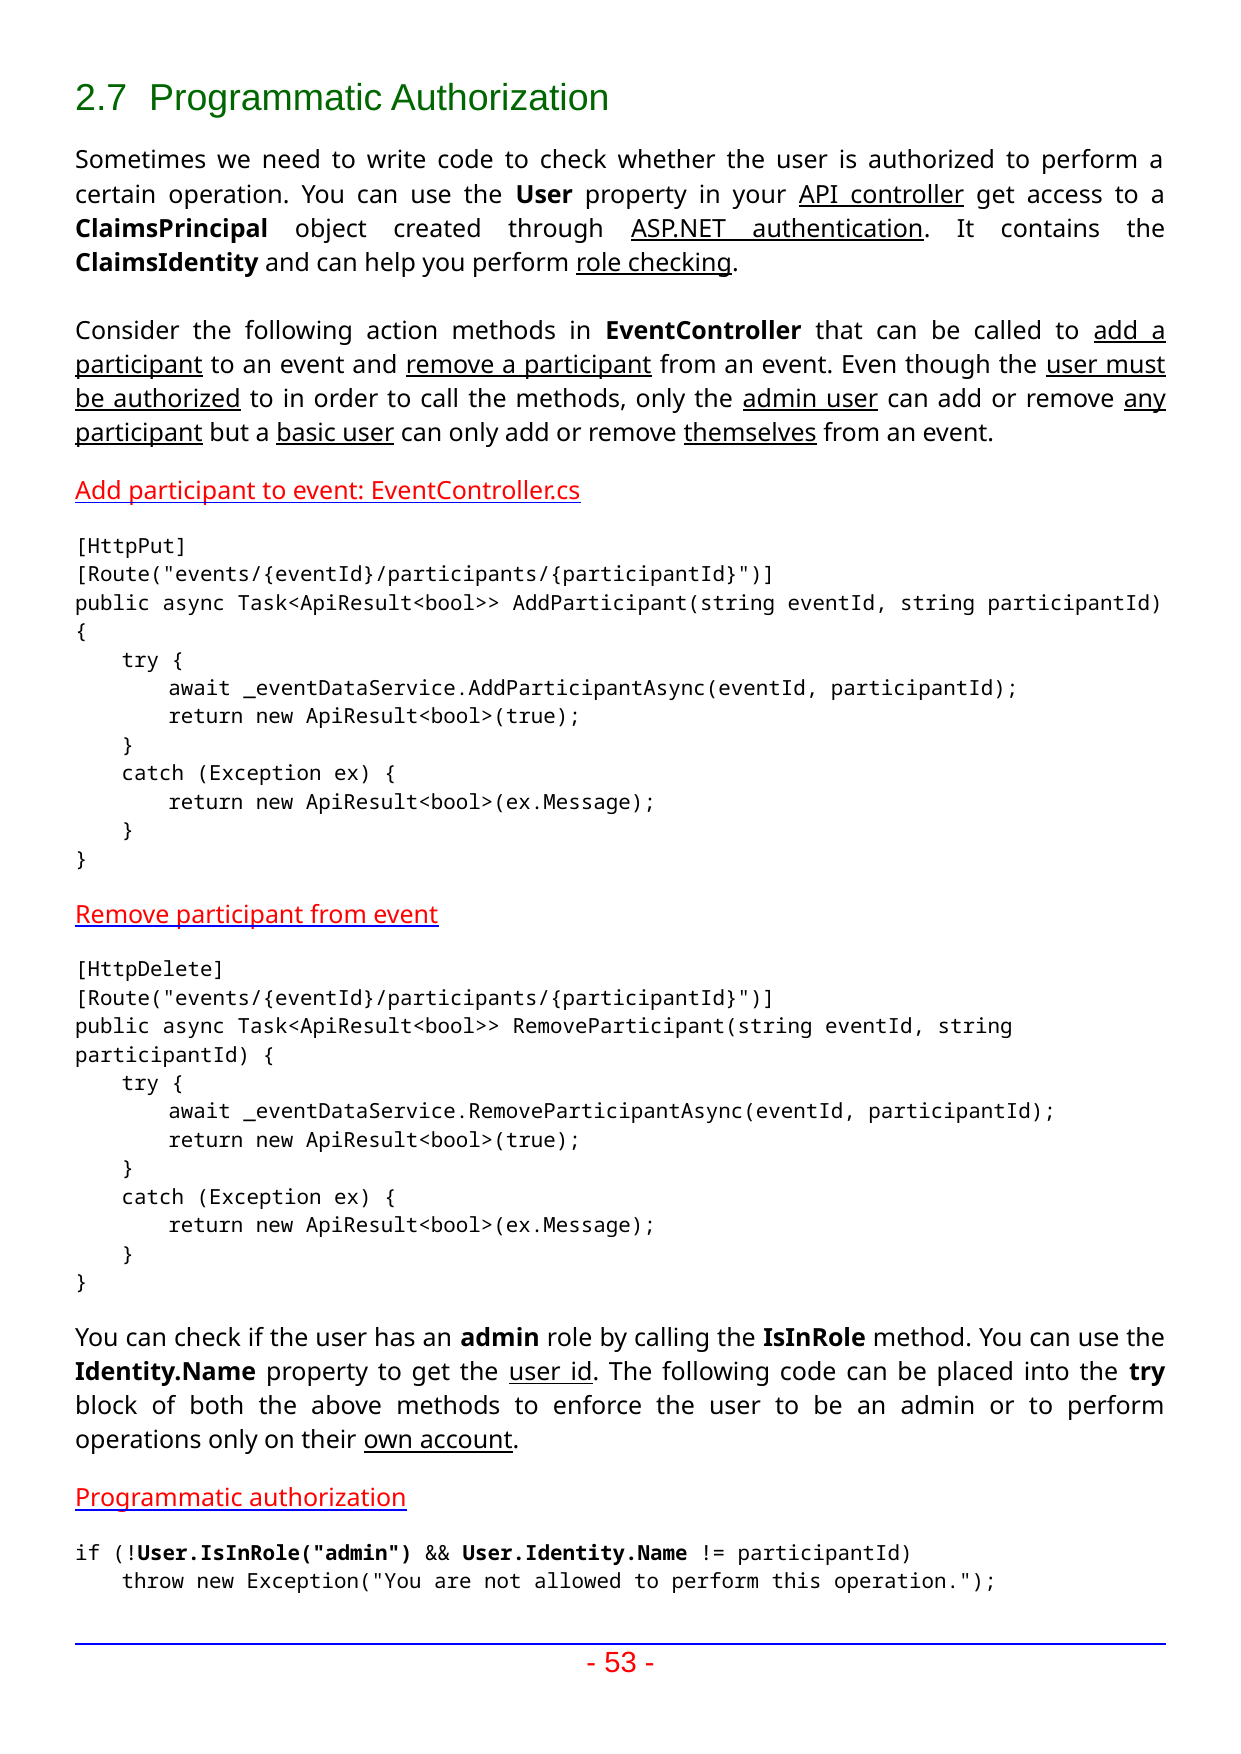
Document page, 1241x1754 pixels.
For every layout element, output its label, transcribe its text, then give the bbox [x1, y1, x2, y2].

text return new ApiResult<bool>(true); [75, 702, 1166, 730]
text [Route("events/{eventId}/participants/{participantId}")] [75, 983, 1166, 1011]
text 2.7 Programmatic Authorization [75, 75, 1166, 118]
text Consider the following action methods in EventController that can be called to add a participant to an event and remove a participant from an event. Even though the user must be authorized to in order to call the methods, only the admin user can add or remove any participant but a basic user can only add or remove themselves from an event. [75, 312, 1166, 449]
text return new ApiResult<bool>(ex.Message); [75, 787, 1166, 815]
text catch (Exception ex) { [75, 1182, 1166, 1210]
text } [75, 1267, 1166, 1296]
text } [75, 815, 1166, 844]
text public async Task<ApiResult<bool>> RemoveParticipant(string eventId, string participantId) { [75, 1011, 1166, 1068]
text Programmatic authorization [75, 1480, 1166, 1514]
text await _eventDataService.RemoveParticipantAsync(eventId, participantId); [75, 1097, 1166, 1125]
text return new ApiResult<bool>(true); [75, 1125, 1166, 1153]
text } [75, 844, 1166, 872]
text [HttpDelete] [75, 954, 1166, 983]
text try { [75, 1068, 1166, 1097]
text You can check if the user has an admin role by calling the IsInRole method. You can use the Identity.Name property to get the user id. The following code can be placed into the try block of both the above methods to enforce the user to be an admin or to perform operations only on their own account. [75, 1320, 1166, 1456]
text [Route("events/{eventId}/participants/{participantId}")] [75, 559, 1166, 588]
text await _eventDataService.AddParticipantAsync(eventId, participantId); [75, 673, 1166, 702]
text Sometimes we need to write code to check whether the user is authorized to perform a certain operation. You can use the User property in your API controller get access to a ClaimsPrincipal object created through ASP.NET authentication. It contains the ClaimsIdentity and can help you perform role checking. [75, 142, 1166, 278]
text Remove participant from event [75, 896, 1166, 930]
text } [75, 730, 1166, 758]
text try { [75, 645, 1166, 673]
text catch (Exception ex) { [75, 758, 1166, 787]
text public async Task<ApiResult<bool>> AddParticipant(string eventId, string participantId) { [75, 588, 1166, 645]
text Add participant to event: EventController.cs [75, 473, 1166, 507]
text } [75, 1239, 1166, 1267]
text } [75, 1153, 1166, 1182]
text [HttpPut] [75, 531, 1166, 559]
text if (!User.IsInRole("admin") && User.Identity.Name != participantId) [75, 1538, 1166, 1567]
text return new ApiResult<bool>(ex.Message); [75, 1210, 1166, 1239]
text throw new Exception("You are not allowed to perform this operation."); [75, 1567, 1166, 1595]
